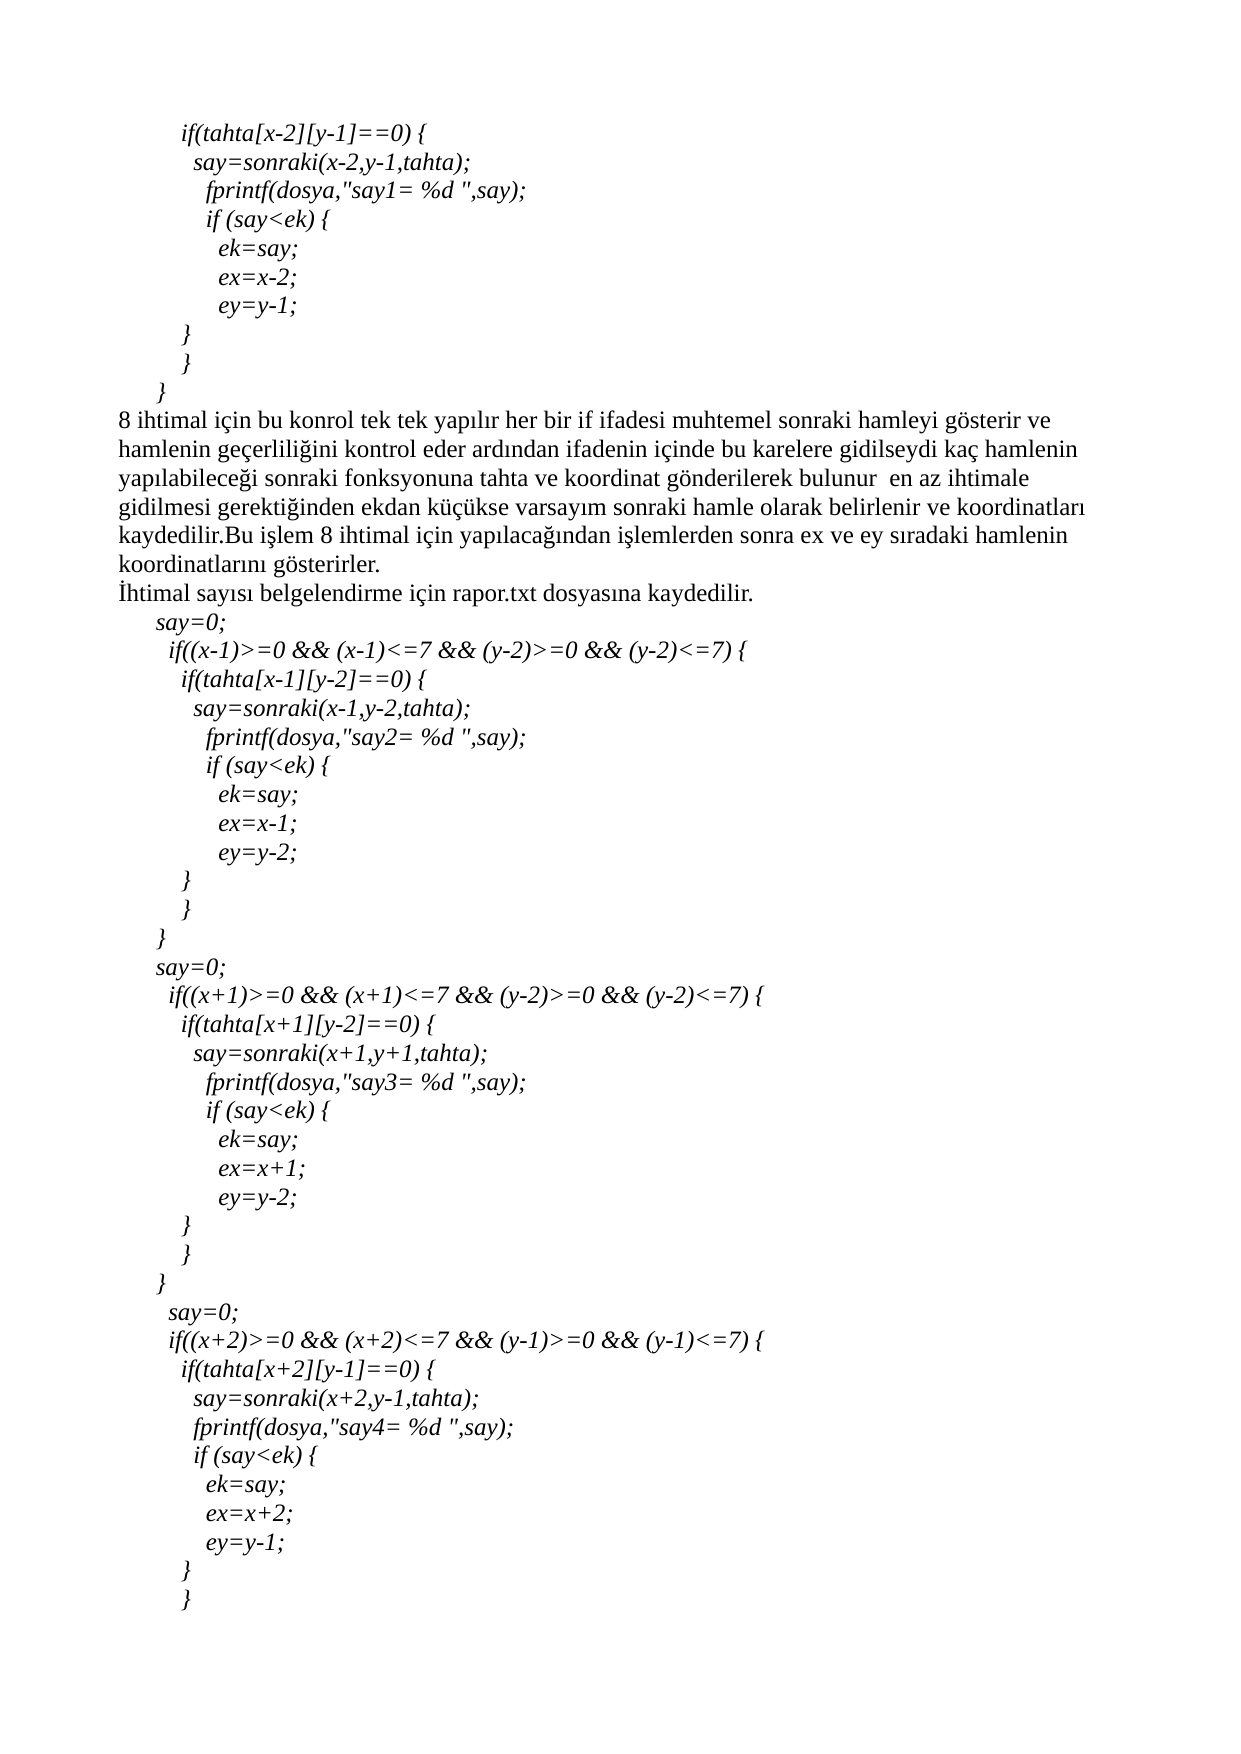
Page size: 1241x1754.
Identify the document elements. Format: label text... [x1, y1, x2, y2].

text say=0; [118, 1297, 1122, 1326]
text } [118, 866, 1122, 894]
text fprintf(dosya,"say1= %d ",say); [118, 176, 1122, 204]
text ex=x-1; [118, 808, 1122, 837]
text } [118, 1239, 1122, 1268]
text ey=y-2; [118, 837, 1122, 866]
text } [118, 1556, 1122, 1584]
text } [118, 348, 1122, 377]
text ey=y-2; [118, 1182, 1122, 1211]
text fprintf(dosya,"say4= %d ",say); [118, 1412, 1122, 1441]
text if (say<ek) { [118, 1096, 1122, 1124]
text ex=x-2; [118, 262, 1122, 291]
text ex=x+2; [118, 1498, 1122, 1527]
text ey=y-1; [118, 1527, 1122, 1556]
text say=sonraki(x+1,y+1,tahta); [118, 1038, 1122, 1067]
text } [118, 1584, 1122, 1613]
text ek=say; [118, 1124, 1122, 1153]
text if (say<ek) { [118, 1441, 1122, 1469]
text } [118, 923, 1122, 952]
text if(tahta[x-2][y-1]==0) { [118, 118, 1122, 147]
text say=sonraki(x-1,y-2,tahta); [118, 693, 1122, 722]
text } [118, 377, 1122, 406]
text ey=y-1; [118, 291, 1122, 319]
text if((x-1)>=0 && (x-1)<=7 && (y-2)>=0 && (y-2)<=7) { [118, 636, 1122, 664]
text } [118, 1211, 1122, 1239]
text ek=say; [118, 1469, 1122, 1498]
text say=sonraki(x+2,y-1,tahta); [118, 1383, 1122, 1412]
text ek=say; [118, 233, 1122, 262]
text if(tahta[x+1][y-2]==0) { [118, 1009, 1122, 1038]
text ek=say; [118, 779, 1122, 808]
text fprintf(dosya,"say2= %d ",say); [118, 722, 1122, 751]
text if(tahta[x-1][y-2]==0) { [118, 664, 1122, 693]
text ex=x+1; [118, 1153, 1122, 1182]
text if((x+1)>=0 && (x+1)<=7 && (y-2)>=0 && (y-2)<=7) { [118, 981, 1122, 1009]
text say=0; [118, 952, 1122, 981]
text say=sonraki(x-2,y-1,tahta); [118, 147, 1122, 176]
text if((x+2)>=0 && (x+2)<=7 && (y-1)>=0 && (y-1)<=7) { [118, 1326, 1122, 1354]
text } [118, 319, 1122, 348]
text fprintf(dosya,"say3= %d ",say); [118, 1067, 1122, 1096]
text } [118, 1268, 1122, 1297]
text İhtimal sayısı belgelendirme için rapor.txt dosyasına kaydedilir. [118, 578, 1122, 607]
text if (say<ek) { [118, 751, 1122, 779]
text if(tahta[x+2][y-1]==0) { [118, 1354, 1122, 1383]
text 8 ihtimal için bu konrol tek tek yapılır her bir if ifadesi muhtemel sonraki hamleyi gösterir ve hamlenin geçerliliğini kontrol eder ardından ifadenin içinde bu karelere gidilseydi kaç hamlenin yapılabileceği sonraki fonksyonuna tahta ve koordinat gönderilerek bulunur en az ihtimale gidilmesi gerektiğinden ekdan küçükse varsayım sonraki hamle olarak belirlenir ve koordinatları kaydedilir.Bu işlem 8 ihtimal için yapılacağından işlemlerden sonra ex ve ey sıradaki hamlenin koordinatlarını gösterirler. [118, 406, 1122, 578]
text if (say<ek) { [118, 204, 1122, 233]
text } [118, 894, 1122, 923]
text say=0; [118, 607, 1122, 636]
